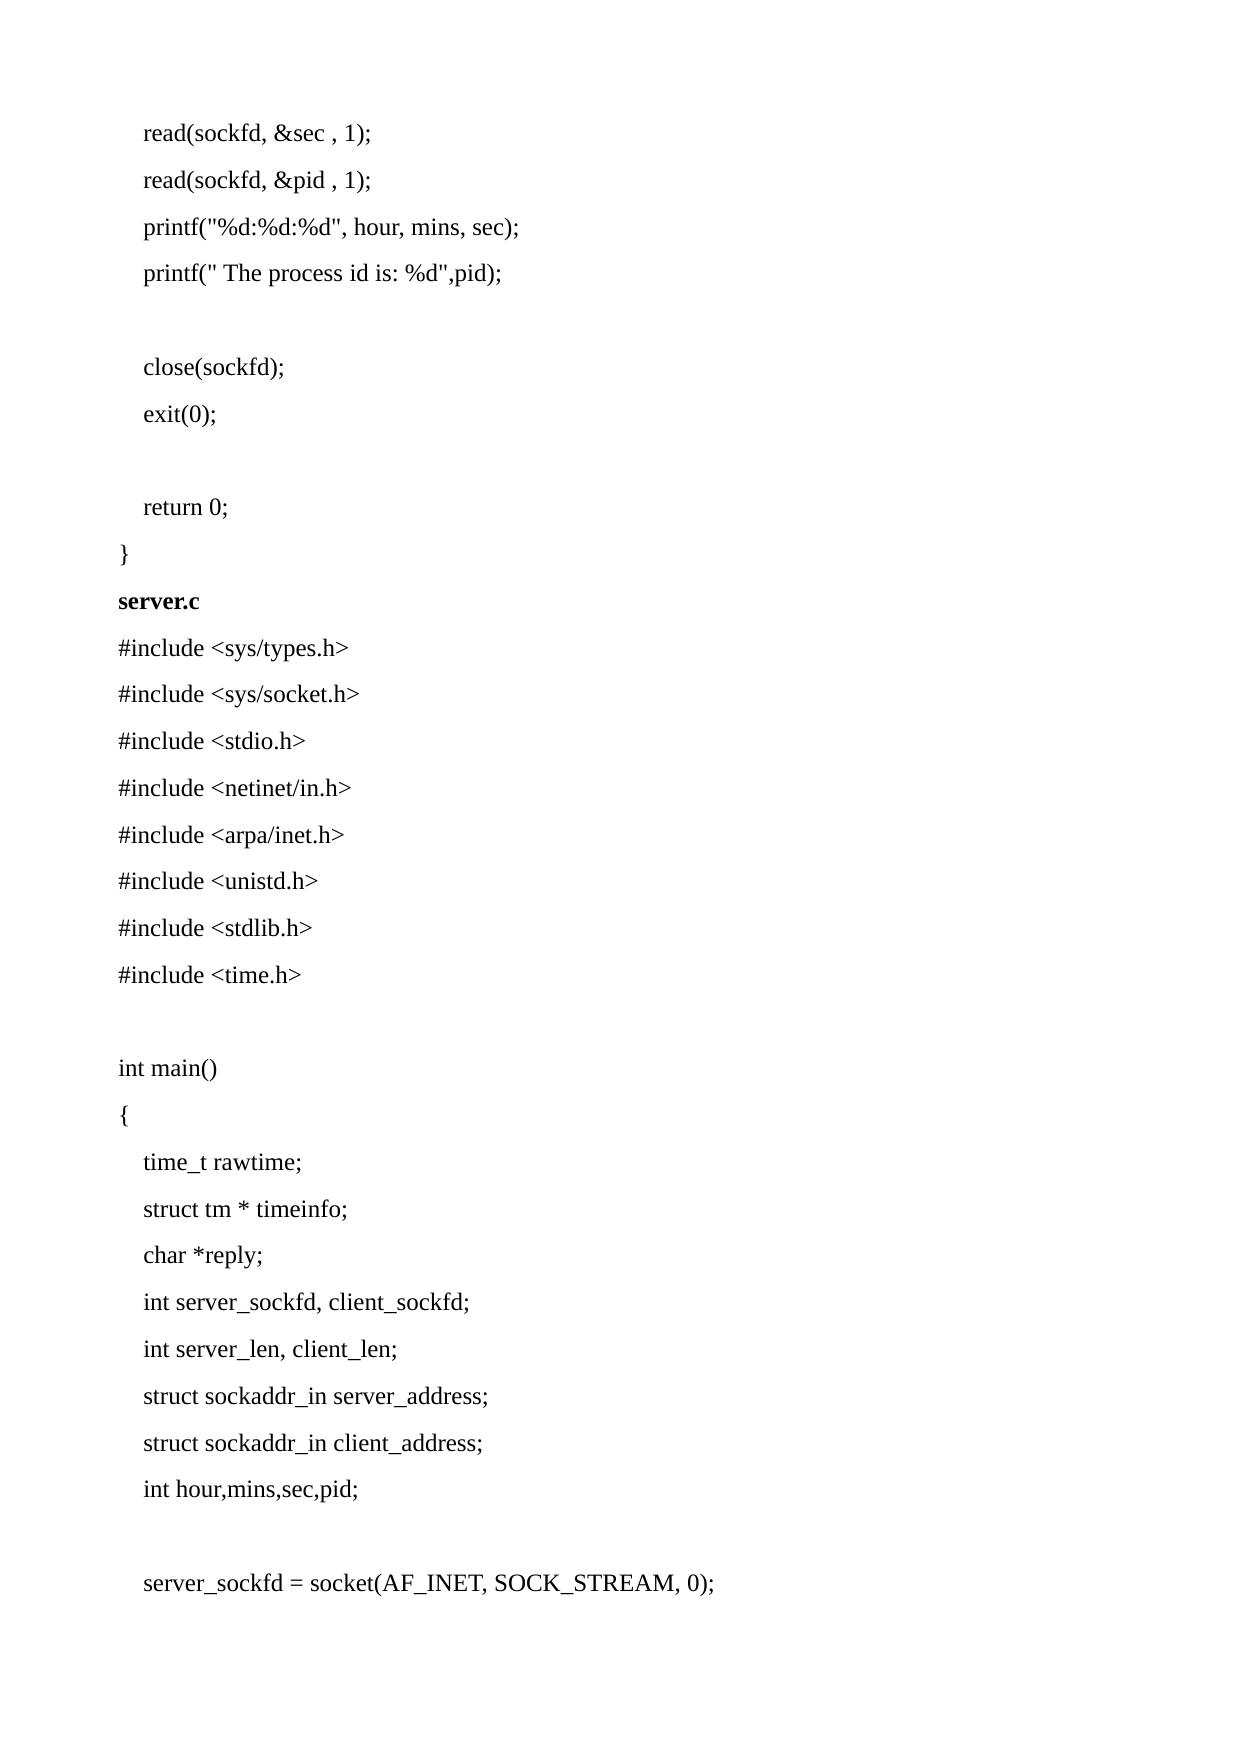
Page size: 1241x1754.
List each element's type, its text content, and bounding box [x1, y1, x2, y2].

text #include <time.h> [118, 960, 1122, 989]
text int hour,mins,sec,pid; [118, 1474, 1122, 1503]
text server_sockfd = socket(AF_INET, SOCK_STREAM, 0); [118, 1568, 1122, 1597]
text int server_len, client_len; [118, 1334, 1122, 1363]
text #include <arpa/inet.h> [118, 820, 1122, 848]
text struct sockaddr_in server_address; [118, 1381, 1122, 1410]
text printf("%d:%d:%d", hour, mins, sec); [118, 212, 1122, 240]
text return 0; [118, 492, 1122, 521]
text #include <stdlib.h> [118, 913, 1122, 942]
text int server_sockfd, client_sockfd; [118, 1287, 1122, 1316]
text { [118, 1100, 1122, 1129]
text struct tm * timeinfo; [118, 1194, 1122, 1223]
text #include <stdio.h> [118, 726, 1122, 755]
text #include <netinet/in.h> [118, 773, 1122, 802]
text #include <sys/types.h> [118, 633, 1122, 661]
text #include <unistd.h> [118, 866, 1122, 895]
text char *reply; [118, 1241, 1122, 1269]
text } [118, 539, 1122, 568]
text struct sockaddr_in client_address; [118, 1428, 1122, 1456]
text read(sockfd, &pid , 1); [118, 165, 1122, 194]
text time_t rawtime; [118, 1147, 1122, 1176]
text server.c [118, 586, 1122, 614]
text printf(" The process id is: %d",pid); [118, 258, 1122, 287]
text close(sockfd); [118, 352, 1122, 381]
text int main() [118, 1053, 1122, 1082]
text read(sockfd, &sec , 1); [118, 118, 1122, 147]
text exit(0); [118, 399, 1122, 427]
text #include <sys/socket.h> [118, 679, 1122, 708]
